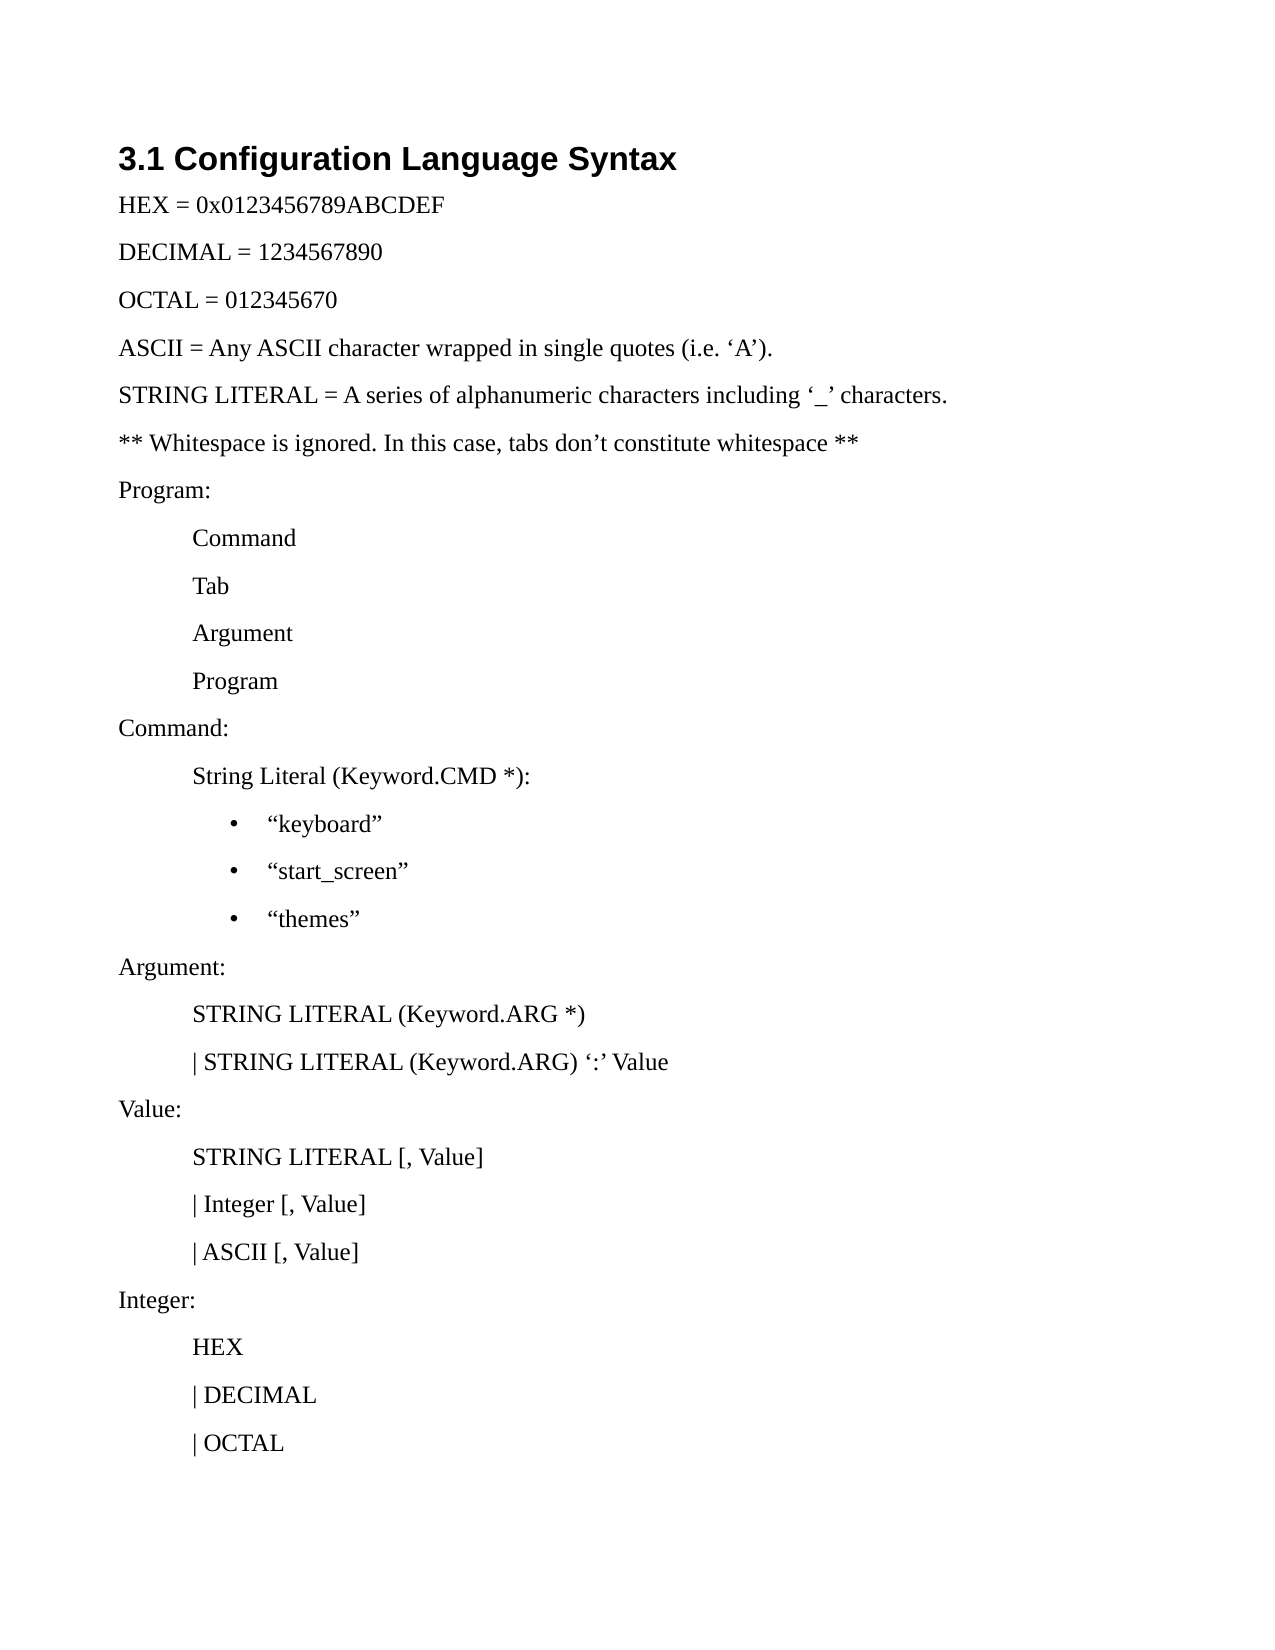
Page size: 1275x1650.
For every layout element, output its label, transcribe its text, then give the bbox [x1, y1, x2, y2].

text OCTAL = 012345670 [118, 285, 1157, 314]
text Program [118, 666, 1157, 695]
text HEX = 0x0123456789ABCDEF [118, 190, 1157, 219]
text STRING LITERAL = A series of alphanumeric characters including ‘_’ characters. [118, 380, 1157, 409]
text Integer: [118, 1285, 1157, 1313]
text Program: [118, 476, 1157, 504]
text String Literal (Keyword.CMD *): [118, 761, 1157, 790]
text ** Whitespace is ignored. In this case, tabs don’t constitute whitespace ** [118, 428, 1157, 457]
text ASCII = Any ASCII character wrapped in single quotes (i.e. ‘A’). [118, 333, 1157, 361]
text DECIMAL = 1234567890 [118, 237, 1157, 266]
text | Integer [, Value] [118, 1189, 1157, 1218]
list “keyboard” [229, 809, 1157, 837]
text Value: [118, 1094, 1157, 1123]
text Command [118, 523, 1157, 552]
text Tab [118, 571, 1157, 599]
text Argument [118, 618, 1157, 647]
text HEX [118, 1332, 1157, 1361]
text | STRING LITERAL (Keyword.ARG) ‘:’ Value [118, 1047, 1157, 1076]
text STRING LITERAL [, Value] [118, 1142, 1157, 1171]
text STRING LITERAL (Keyword.ARG *) [118, 999, 1157, 1028]
list “start_screen” [229, 856, 1157, 885]
text Argument: [118, 952, 1157, 980]
list “themes” [229, 904, 1157, 933]
text | OCTAL [118, 1428, 1157, 1456]
subtitle 3.1 Configuration Language Syntax [118, 139, 1157, 177]
text | DECIMAL [118, 1380, 1157, 1409]
text Command: [118, 713, 1157, 742]
text | ASCII [, Value] [118, 1237, 1157, 1266]
